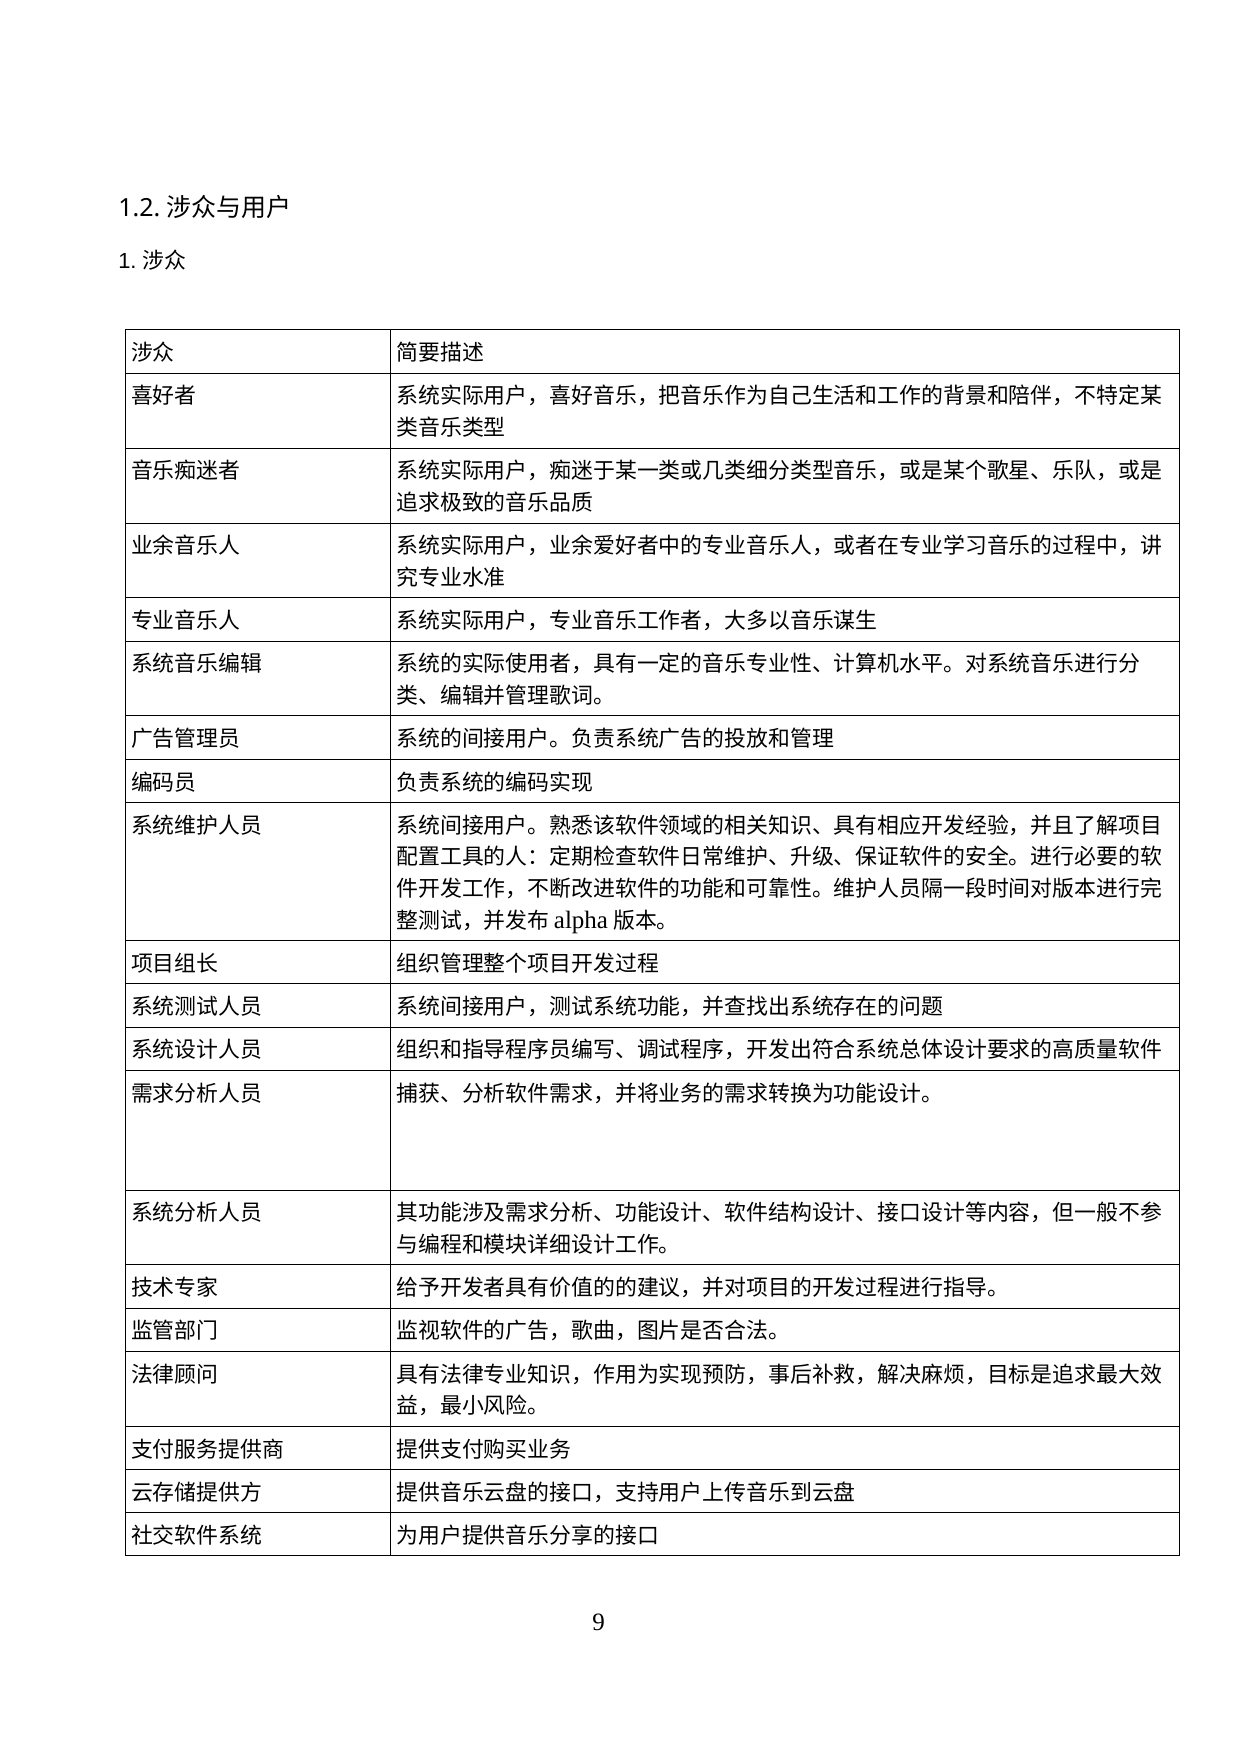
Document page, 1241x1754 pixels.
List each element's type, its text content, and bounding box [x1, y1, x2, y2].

table_cell 编码员 [126, 760, 390, 802]
table_cell 业余音乐人 [126, 524, 390, 597]
table_cell 技术专家 [126, 1265, 390, 1308]
table_cell 系统间接用户，测试系统功能，并查找出系统存在的问题 [391, 984, 1179, 1027]
table_cell 法律顾问 [126, 1352, 390, 1426]
table_cell 系统的实际使用者，具有一定的音乐专业性、计算机水平。对系统音乐进行分类、编辑并管理歌词。 [391, 642, 1179, 715]
table_cell 项目组长 [126, 941, 390, 983]
table_cell 为用户提供音乐分享的接口 [391, 1513, 1179, 1555]
table_cell 组织管理整个项目开发过程 [391, 941, 1179, 983]
table_cell 系统维护人员 [126, 803, 390, 940]
table_cell 提供支付购买业务 [391, 1427, 1179, 1469]
table_cell 系统测试人员 [126, 984, 390, 1027]
table_cell 喜好者 [126, 374, 390, 447]
table_cell 专业音乐人 [126, 598, 390, 641]
table_header 涉众 [126, 330, 390, 373]
subtitle 涉众与用户 [118, 188, 1122, 224]
table_cell 监管部门 [126, 1309, 390, 1351]
table_cell 负责系统的编码实现 [391, 760, 1179, 802]
table_cell 需求分析人员 [126, 1071, 390, 1189]
table_cell 系统实际用户，业余爱好者中的专业音乐人，或者在专业学习音乐的过程中，讲究专业水准 [391, 524, 1179, 597]
table_cell 云存储提供方 [126, 1470, 390, 1512]
table_header 简要描述 [391, 330, 1179, 373]
subtitle 涉众 [118, 243, 1122, 274]
table_cell 其功能涉及需求分析、功能设计、软件结构设计、接口设计等内容，但一般不参与编程和模块详细设计工作。 [391, 1191, 1179, 1264]
table_cell 捕获、分析软件需求，并将业务的需求转换为功能设计。 [391, 1071, 1179, 1189]
table_cell 系统音乐编辑 [126, 642, 390, 715]
table_cell 音乐痴迷者 [126, 449, 390, 522]
table_cell 监视软件的广告，歌曲，图片是否合法。 [391, 1309, 1179, 1351]
table_cell 具有法律专业知识，作用为实现预防，事后补救，解决麻烦，目标是追求最大效益，最小风险。 [391, 1352, 1179, 1426]
table_cell 提供音乐云盘的接口，支持用户上传音乐到云盘 [391, 1470, 1179, 1512]
table_cell 系统的间接用户。负责系统广告的投放和管理 [391, 716, 1179, 759]
table_cell 系统间接用户。熟悉该软件领域的相关知识、具有相应开发经验，并且了解项目配置工具的人：定期检查软件日常维护、升级、保证软件的安全。进行必要的软件开发工作，不断改进软件的功能和可靠性。维护人员隔一段时间对版本进行完整测试，并发布alpha版本。 [391, 803, 1179, 940]
table_cell 社交软件系统 [126, 1513, 390, 1555]
table_cell 系统实际用户，专业音乐工作者，大多以音乐谋生 [391, 598, 1179, 641]
table_cell 系统设计人员 [126, 1028, 390, 1070]
table_cell 组织和指导程序员编写、调试程序，开发出符合系统总体设计要求的高质量软件 [391, 1028, 1179, 1070]
table_cell 广告管理员 [126, 716, 390, 759]
table_cell 系统实际用户，痴迷于某一类或几类细分类型音乐，或是某个歌星、乐队，或是追求极致的音乐品质 [391, 449, 1179, 522]
table_cell 支付服务提供商 [126, 1427, 390, 1469]
table_cell 系统分析人员 [126, 1191, 390, 1264]
table_cell 给予开发者具有价值的的建议，并对项目的开发过程进行指导。 [391, 1265, 1179, 1308]
table_cell 系统实际用户，喜好音乐，把音乐作为自己生活和工作的背景和陪伴，不特定某类音乐类型 [391, 374, 1179, 447]
